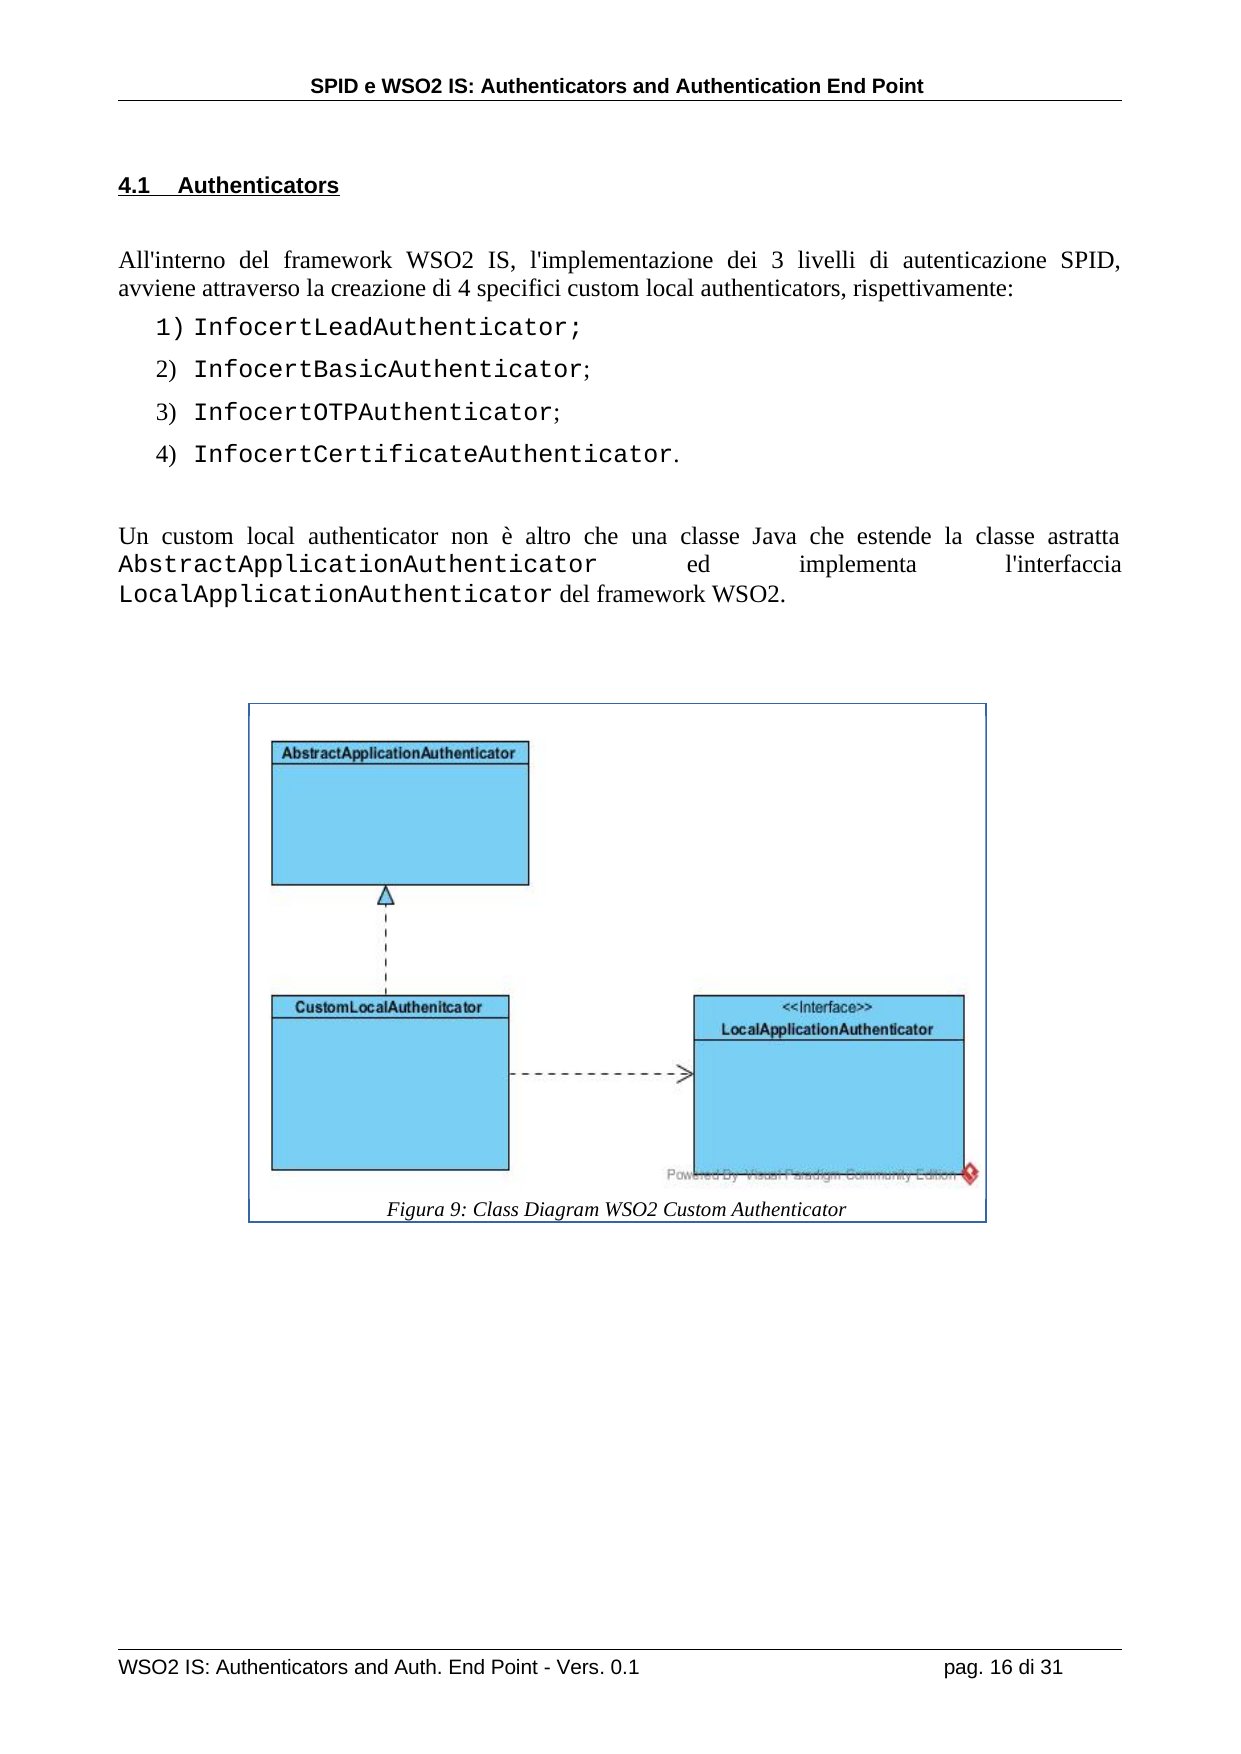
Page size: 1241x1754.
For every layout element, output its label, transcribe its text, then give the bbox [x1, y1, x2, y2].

list InfocertOTPAuthenticator; [156, 398, 1122, 427]
text Figura 9: Class Diagram WSO2 Custom Authenticator [250, 1199, 985, 1221]
list InfocertCertificateAuthenticator. [156, 440, 1122, 470]
list InfocertBasicAuthenticator; [156, 355, 1122, 385]
text All'interno del framework WSO2 IS, l'implementazione dei 3 livelli di autenticazione SPID, avviene attraverso la creazione di 4 specifici custom local authenticators, rispettivamente: [118, 247, 1122, 302]
picture [249, 716, 986, 1199]
text Un custom local authenticator non è altro che una classe Java che estende la classe astratta AbstractApplicationAuthenticator ed implementa l'interfaccia LocalApplicationAuthenticator del framework WSO2. [118, 522, 1122, 610]
list InfocertLeadAuthenticator; [156, 314, 1122, 343]
subtitle Authenticators [118, 173, 1122, 198]
